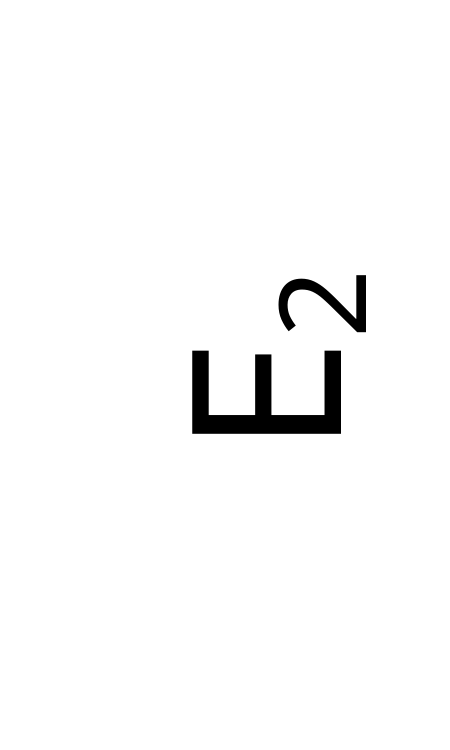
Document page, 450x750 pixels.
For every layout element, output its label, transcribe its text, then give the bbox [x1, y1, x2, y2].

text E2 [118, 243, 332, 506]
